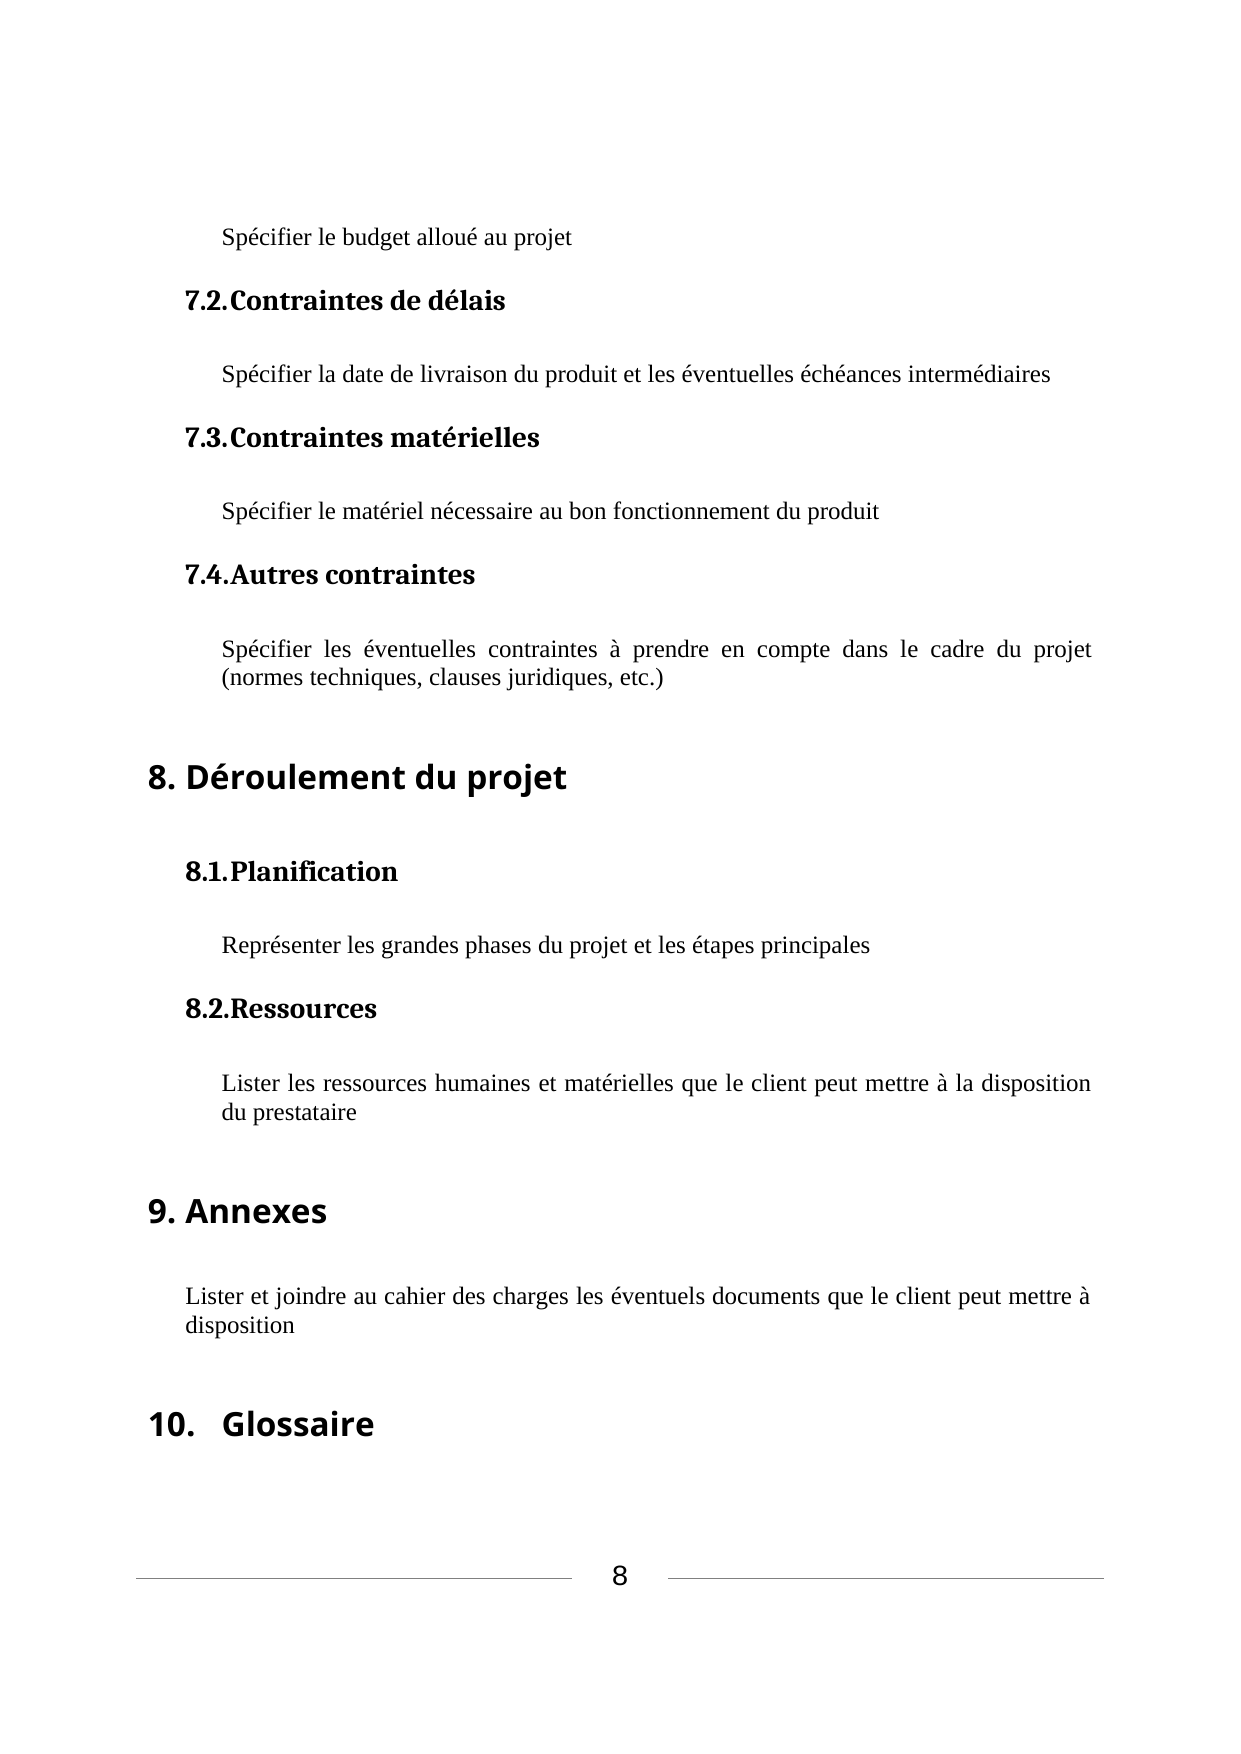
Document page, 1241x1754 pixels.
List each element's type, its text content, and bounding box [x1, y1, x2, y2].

subtitle Ressources [185, 993, 1092, 1026]
subtitle Déroulement du projet [148, 754, 1092, 799]
subtitle Annexes [148, 1188, 1092, 1233]
text Représenter les grandes phases du projet et les étapes principales [156, 931, 1092, 959]
text Spécifier le budget alloué au projet [148, 222, 1092, 250]
subtitle Contraintes matérielles [185, 421, 1092, 454]
subtitle Autres contraintes [185, 558, 1092, 592]
subtitle Glossaire [148, 1401, 1092, 1446]
text Spécifier les éventuelles contraintes à prendre en compte dans le cadre du projet (normes techniques, clauses juridiques, etc.) [221, 634, 1092, 691]
text Lister les ressources humaines et matérielles que le client peut mettre à la disposition du prestataire [221, 1068, 1092, 1125]
subtitle Planification [185, 855, 1092, 889]
text Lister et joindre au cahier des charges les éventuels documents que le client peut mettre à disposition [185, 1281, 1092, 1338]
text Spécifier le matériel nécessaire au bon fonctionnement du produit [148, 496, 1092, 525]
text Spécifier la date de livraison du produit et les éventuelles échéances intermédiaires [148, 359, 1092, 388]
subtitle Contraintes de délais [185, 284, 1092, 317]
